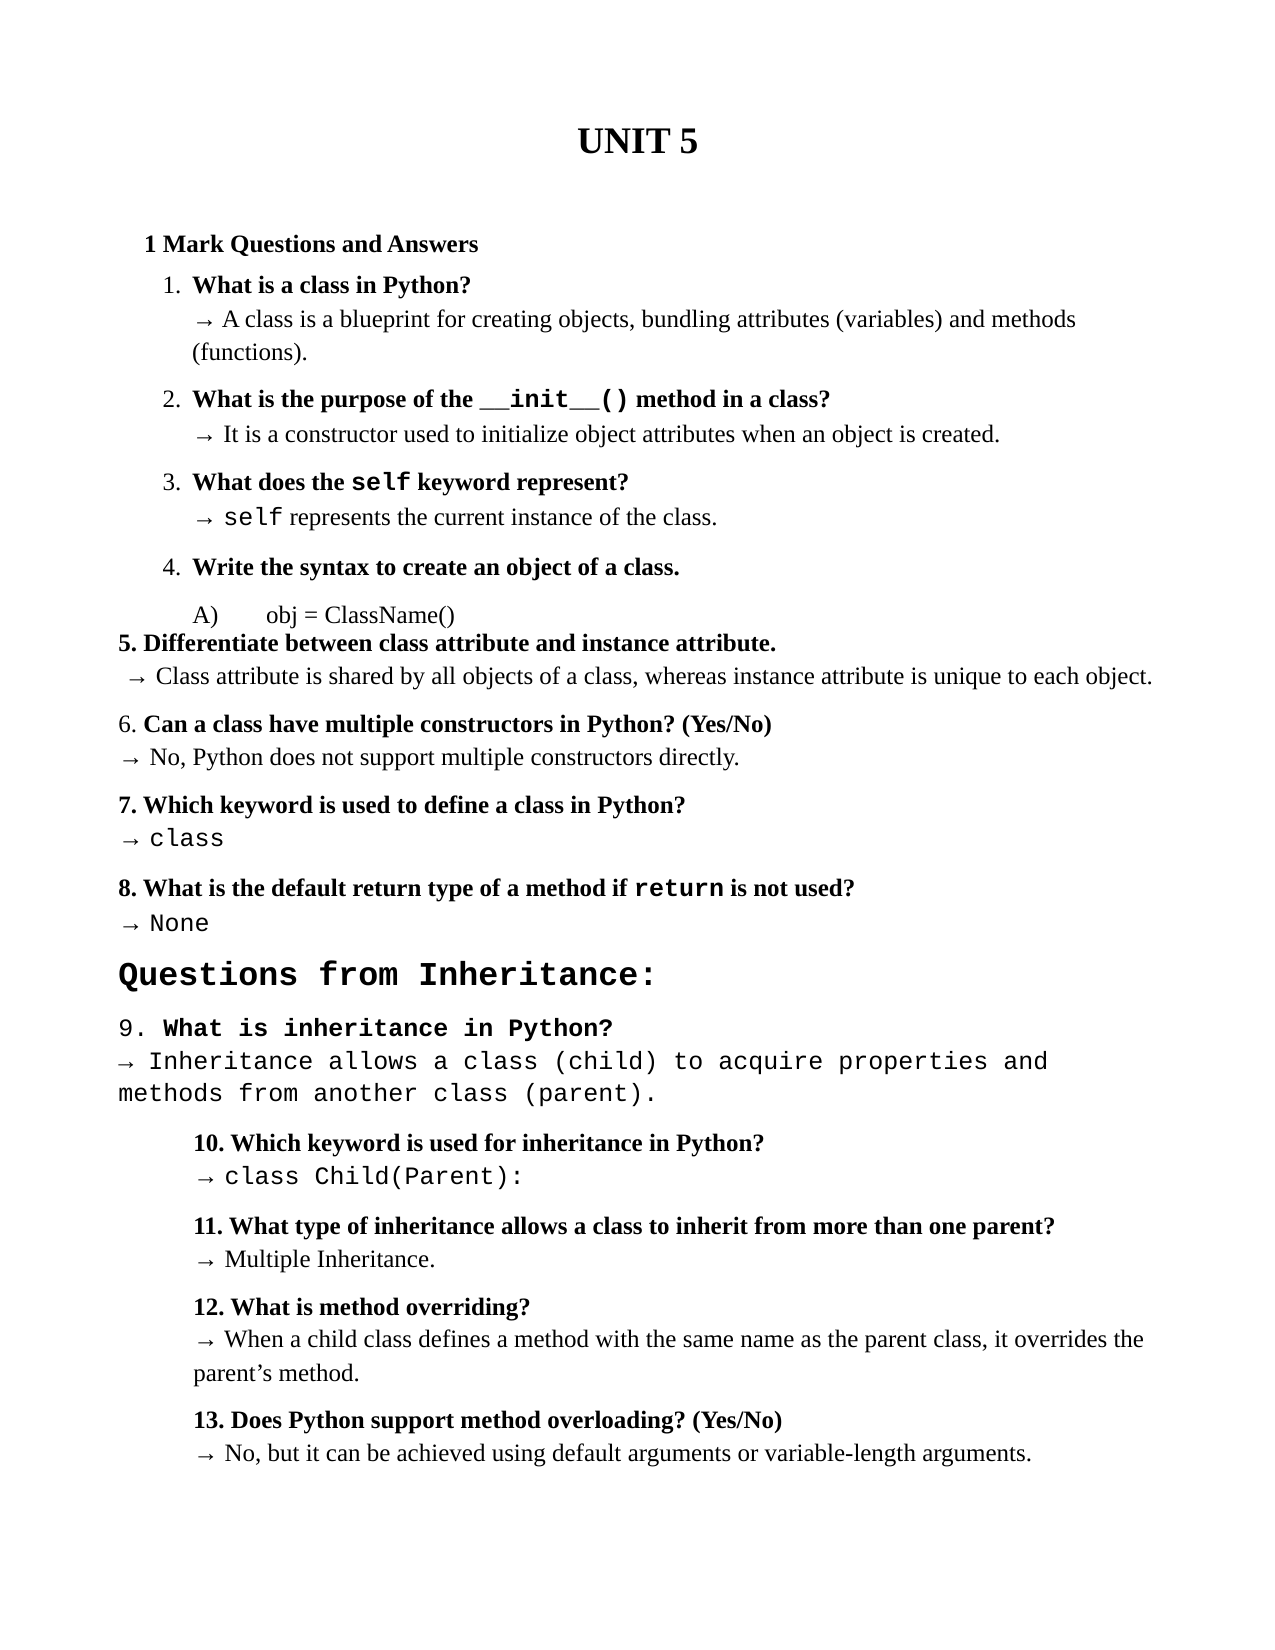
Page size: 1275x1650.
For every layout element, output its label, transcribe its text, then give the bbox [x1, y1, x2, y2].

list What is a class in Python? → A class is a blueprint for creating objects, bundling attributes (variables) and methods (functions). [162, 271, 1157, 365]
text 9. What is inheritance in Python? → Inheritance allows a class (child) to acquire properties and methods from another class (parent). [118, 1016, 1157, 1109]
text 6. Can a class have multiple constructors in Python? (Yes/No) → No, Python does not support multiple constructors directly. [118, 709, 1157, 771]
text UNIT 5 [118, 118, 1157, 161]
subtitle ✅ 1 Mark Questions and Answers [118, 229, 1157, 258]
list Write the syntax to create an object of a class. [162, 552, 1157, 581]
text Questions from Inheritance: [118, 958, 1157, 996]
list 12. What is method overriding? → When a child class defines a method with the same name as the parent class, it overrides the parent’s method. [164, 1292, 1157, 1386]
list 10. Which keyword is used for inheritance in Python? → class Child(Parent): [164, 1128, 1157, 1192]
list 11. What type of inheritance allows a class to inherit from more than one parent? → Multiple Inheritance. [164, 1211, 1157, 1273]
text A) obj = ClassName() [118, 600, 1157, 628]
list 13. Does Python support method overloading? (Yes/No) → No, but it can be achieved using default arguments or variable-length arguments. [164, 1405, 1157, 1467]
text 8. What is the default return type of a method if return is not used? → None [118, 873, 1157, 939]
text 7. Which keyword is used to define a class in Python? → class [118, 790, 1157, 853]
text 5. Differentiate between class attribute and instance attribute. → Class attribute is shared by all objects of a class, whereas instance attribute is unique to each object. [118, 628, 1157, 690]
list What does the self keyword represent? → self represents the current instance of the class. [162, 467, 1157, 533]
list What is the purpose of the __init__() method in a class? → It is a constructor used to initialize object attributes when an object is created. [162, 384, 1157, 448]
